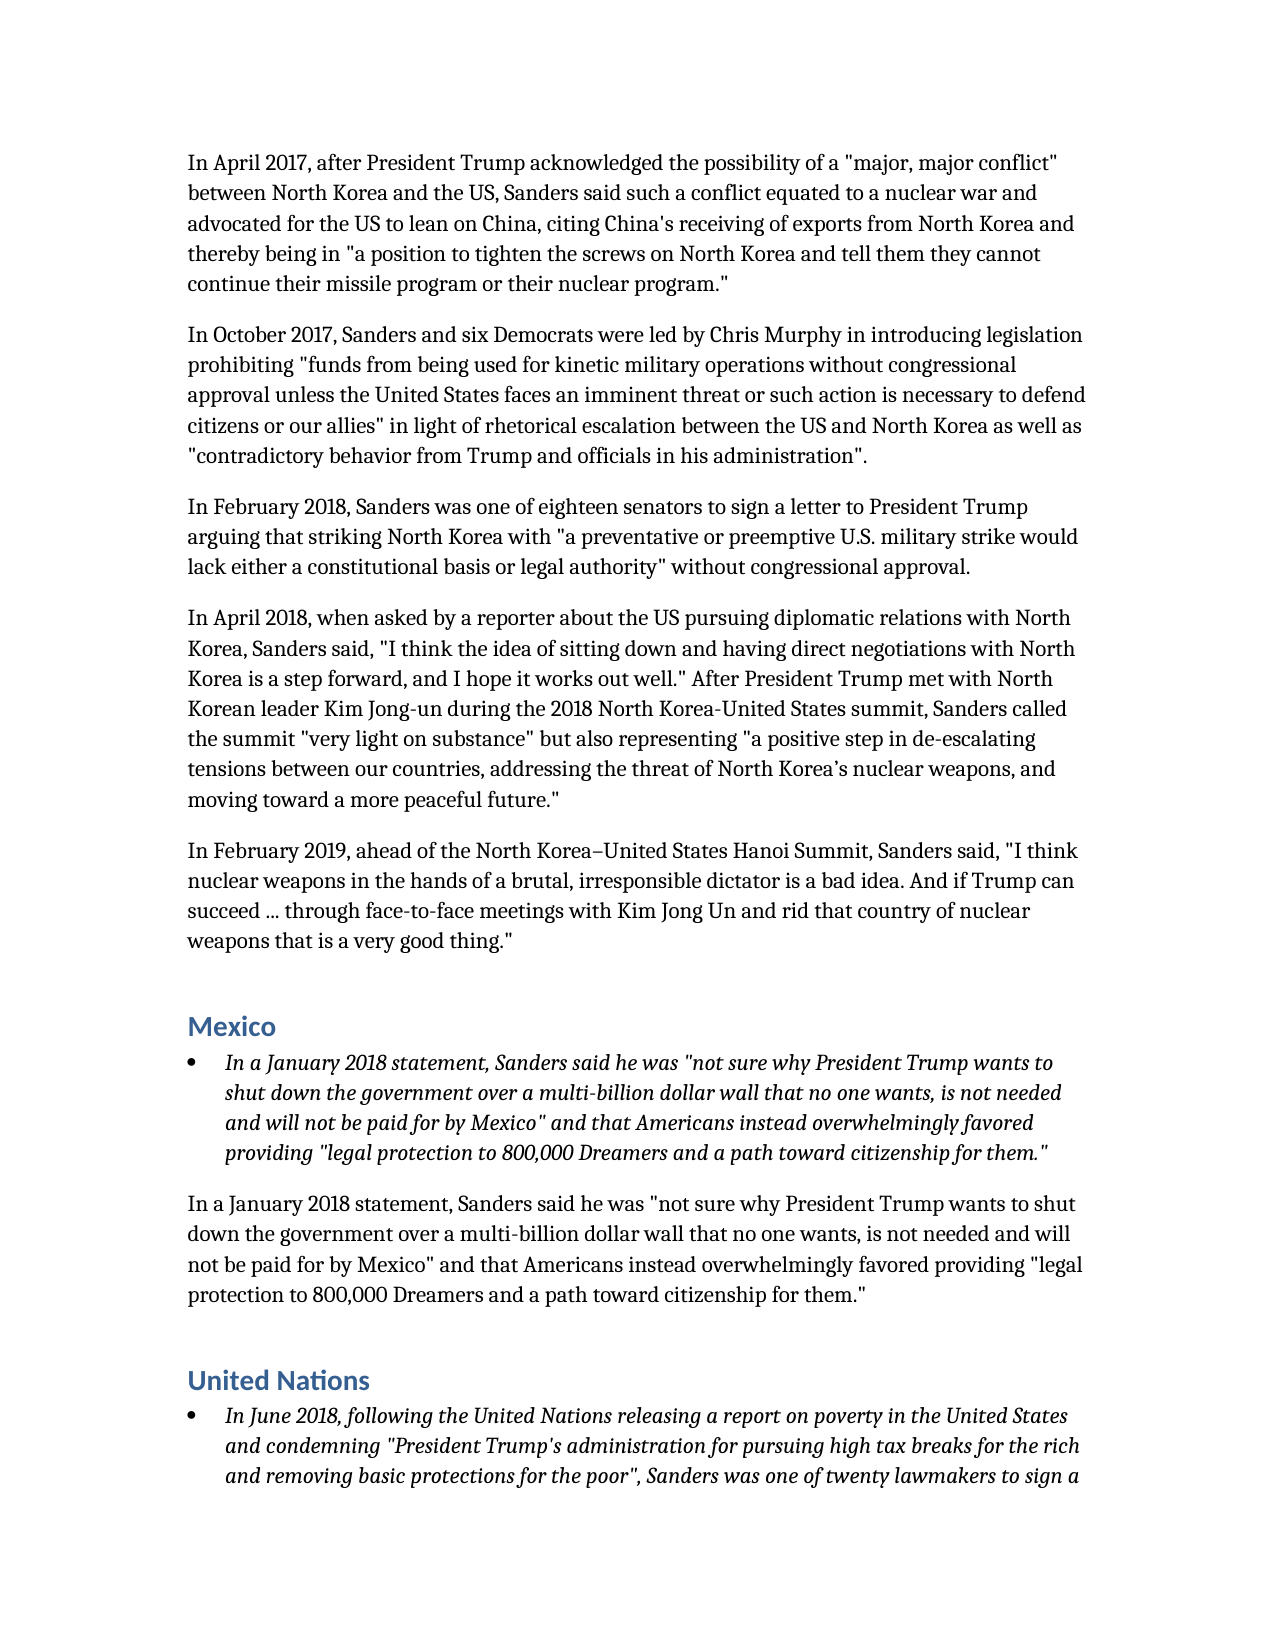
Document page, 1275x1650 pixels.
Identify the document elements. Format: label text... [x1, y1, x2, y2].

subtitle United Nations [187, 1362, 1087, 1397]
text In October 2017, Sanders and six Democrats were led by Chris Murphy in introducing legislation prohibiting "funds from being used for kinetic military operations without congressional approval unless the United States faces an imminent threat or such action is necessary to defend citizens or our allies" in light of rhetorical escalation between the US and North Korea as well as "contradictory behavior from Trump and officials in his administration". [187, 322, 1087, 469]
text In April 2018, when asked by a reporter about the US pursuing diplomatic relations with North Korea, Sanders said, "I think the idea of sitting down and having direct negotiations with North Korea is a step forward, and I hope it works out well." After President Trump met with North Korean leader Kim Jong-un during the 2018 North Korea-United States summit, Sanders called the summit "very light on substance" but also representing "a positive step in de-escalating tensions between our countries, addressing the threat of North Korea’s nuclear weapons, and moving toward a more peaceful future." [187, 605, 1087, 813]
subtitle Mexico [187, 1008, 1087, 1044]
text In a January 2018 statement, Sanders said he was "not sure why President Trump wants to shut down the government over a multi-billion dollar wall that no one wants, is not needed and will not be paid for by Mexico" and that Americans instead overwhelmingly favored providing "legal protection to 800,000 Dreamers and a path toward citizenship for them." [187, 1191, 1087, 1308]
text In April 2017, after President Trump acknowledged the possibility of a "major, major conflict" between North Korea and the US, Sanders said such a conflict equated to a nuclear war and advocated for the US to lean on China, citing China's receiving of exports from North Korea and thereby being in "a position to tighten the screws on North Korea and tell them they cannot continue their missile program or their nuclear program." [187, 150, 1087, 297]
text In February 2018, Sanders was one of eighteen senators to sign a letter to President Trump arguing that striking North Korea with "a preventative or preemptive U.S. military strike would lack either a constitutional basis or legal authority" without congressional approval. [187, 494, 1087, 581]
list In June 2018, following the United Nations releasing a report on poverty in the United States and condemning "President Trump's administration for pursuing high tax breaks for the rich and removing basic protections for the poor", Sanders was one of twenty lawmakers to sign a [187, 1403, 1087, 1489]
list In a January 2018 statement, Sanders said he was "not sure why President Trump wants to shut down the government over a multi-billion dollar wall that no one wants, is not needed and will not be paid for by Mexico" and that Americans instead overwhelmingly favored providing "legal protection to 800,000 Dreamers and a path toward citizenship for them." [187, 1049, 1087, 1166]
text In February 2019, ahead of the North Korea–United States Hanoi Summit, Sanders said, "I think nuclear weapons in the hands of a brutal, irresponsible dictator is a bad idea. And if Trump can succeed ... through face-to-face meetings with Kim Jong Un and rid that country of nuclear weapons that is a very good thing." [187, 837, 1087, 954]
